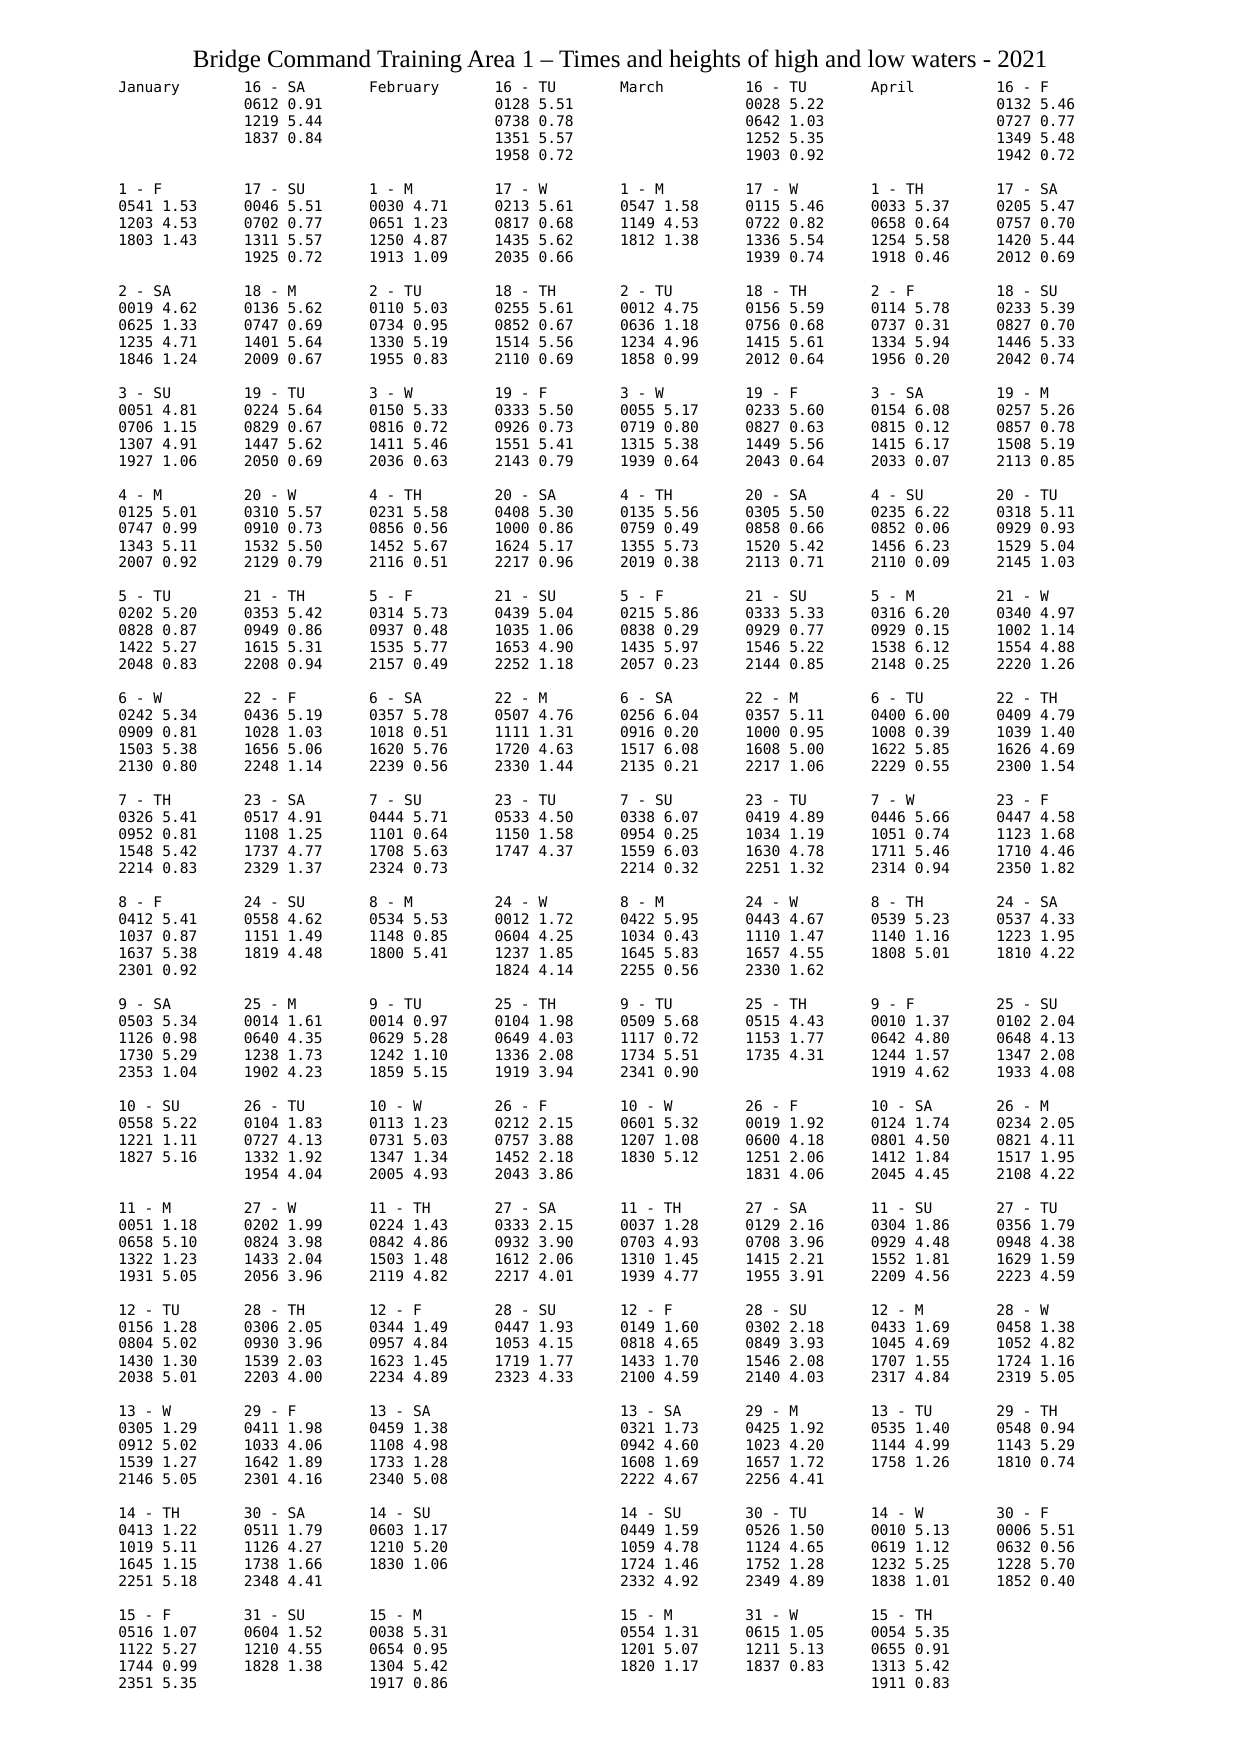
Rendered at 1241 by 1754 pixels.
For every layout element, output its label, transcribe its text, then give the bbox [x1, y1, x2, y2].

text 26 - M [996, 1098, 1122, 1115]
text 1620 5.76 [369, 741, 494, 758]
text 24 - W [494, 894, 620, 911]
text 25 - M [243, 996, 369, 1013]
text 0102 2.04 [996, 1013, 1122, 1030]
text 1918 0.46 [871, 249, 996, 266]
text 2222 4.67 [620, 1471, 745, 1488]
text 1452 5.67 [369, 537, 494, 554]
text 0419 4.89 [745, 809, 871, 826]
text 1939 0.74 [745, 249, 871, 266]
text 12 - F [369, 1301, 494, 1318]
text 2042 0.74 [996, 351, 1122, 368]
text 1035 1.06 [494, 622, 620, 639]
text 0655 0.91 [871, 1641, 996, 1658]
text 1831 4.06 [745, 1166, 871, 1183]
text 2314 0.94 [871, 860, 996, 877]
text 1720 4.63 [494, 741, 620, 758]
text 14 - SU [620, 1505, 745, 1522]
text 0412 5.41 [118, 911, 243, 928]
text 30 - F [996, 1505, 1122, 1522]
text 24 - W [745, 894, 871, 911]
text 1637 5.38 [118, 945, 243, 962]
text 0932 3.90 [494, 1233, 620, 1251]
text 1037 0.87 [118, 928, 243, 945]
text 1925 0.72 [243, 249, 369, 266]
text 1310 1.45 [620, 1251, 745, 1267]
text 1140 1.16 [871, 928, 996, 945]
text 0625 1.33 [118, 317, 243, 334]
text 1008 0.39 [871, 724, 996, 741]
text 0439 5.04 [494, 605, 620, 622]
text 2248 1.14 [243, 758, 369, 775]
text 0012 1.72 [494, 911, 620, 928]
text 1752 1.28 [745, 1556, 871, 1573]
text 0929 0.93 [996, 520, 1122, 537]
text 1221 1.11 [118, 1132, 243, 1149]
text 1551 5.41 [494, 436, 620, 452]
text 14 - TH [118, 1505, 243, 1522]
text 24 - SA [996, 894, 1122, 911]
text 17 - SU [243, 181, 369, 198]
text 2043 0.64 [745, 452, 871, 469]
text 0310 5.57 [243, 503, 369, 520]
text 2217 0.96 [494, 554, 620, 571]
text 0842 4.86 [369, 1233, 494, 1251]
text 0804 5.02 [118, 1335, 243, 1352]
text 0708 3.96 [745, 1233, 871, 1251]
text 2 - SA [118, 283, 243, 300]
text 0006 5.51 [996, 1522, 1122, 1539]
text 29 - M [745, 1403, 871, 1420]
text 23 - F [996, 792, 1122, 809]
text 4 - TH [369, 486, 494, 503]
text 0422 5.95 [620, 911, 745, 928]
text 0338 6.07 [620, 809, 745, 826]
text 0136 5.62 [243, 300, 369, 317]
text 1730 5.29 [118, 1047, 243, 1064]
text 2330 1.44 [494, 758, 620, 775]
text 0010 5.13 [871, 1522, 996, 1539]
text 20 - SA [494, 486, 620, 503]
text 1707 1.55 [871, 1352, 996, 1369]
text 1710 4.46 [996, 843, 1122, 860]
text 1546 2.08 [745, 1352, 871, 1369]
text 0930 3.96 [243, 1335, 369, 1352]
text 0828 0.87 [118, 622, 243, 639]
text 1244 1.57 [871, 1047, 996, 1064]
text 0154 6.08 [871, 402, 996, 418]
text 1800 5.41 [369, 945, 494, 962]
text 0642 4.80 [871, 1030, 996, 1047]
text 1210 4.55 [243, 1641, 369, 1658]
text 2223 4.59 [996, 1267, 1122, 1284]
text 1708 5.63 [369, 843, 494, 860]
text 2140 4.03 [745, 1369, 871, 1386]
text 5 - F [620, 588, 745, 605]
text 1433 2.04 [243, 1251, 369, 1267]
text 27 - SA [494, 1199, 620, 1217]
text 1415 2.21 [745, 1251, 871, 1267]
text 8 - TH [871, 894, 996, 911]
text 1830 5.12 [620, 1149, 745, 1166]
text 0515 4.43 [745, 1013, 871, 1030]
text 20 - TU [996, 486, 1122, 503]
text 1430 1.30 [118, 1352, 243, 1369]
text 1052 4.82 [996, 1335, 1122, 1352]
text 19 - F [745, 384, 871, 402]
text 0447 1.93 [494, 1318, 620, 1335]
text 30 - SA [243, 1505, 369, 1522]
text 2157 0.49 [369, 656, 494, 673]
text 2252 1.18 [494, 656, 620, 673]
text 0651 1.23 [369, 215, 494, 232]
text 2019 0.38 [620, 554, 745, 571]
text 1023 4.20 [745, 1437, 871, 1454]
text 7 - SU [369, 792, 494, 809]
text 1902 4.23 [243, 1064, 369, 1081]
text 0037 1.28 [620, 1217, 745, 1233]
text 0459 1.38 [369, 1420, 494, 1437]
text 3 - W [369, 384, 494, 402]
text 1852 0.40 [996, 1573, 1122, 1590]
text 0516 1.07 [118, 1624, 243, 1641]
text 1529 5.04 [996, 537, 1122, 554]
text 1623 1.45 [369, 1352, 494, 1369]
text 5 - F [369, 588, 494, 605]
text 19 - TU [243, 384, 369, 402]
text 1039 1.40 [996, 724, 1122, 741]
text 2129 0.79 [243, 554, 369, 571]
text 2110 0.09 [871, 554, 996, 571]
text 8 - M [620, 894, 745, 911]
text 2330 1.62 [745, 962, 871, 979]
text 0509 5.68 [620, 1013, 745, 1030]
text 0759 0.49 [620, 520, 745, 537]
text 0601 5.32 [620, 1115, 745, 1132]
text 1108 1.25 [243, 826, 369, 843]
text 0353 5.42 [243, 605, 369, 622]
text 1420 5.44 [996, 232, 1122, 249]
text 1 - M [369, 181, 494, 198]
text 1747 4.37 [494, 843, 620, 860]
text 0916 0.20 [620, 724, 745, 741]
text 15 - TH [871, 1607, 996, 1624]
text 16 - TU [745, 79, 871, 96]
text 1830 1.06 [369, 1556, 494, 1573]
text 22 - TH [996, 690, 1122, 707]
text 0719 0.80 [620, 418, 745, 436]
text 2048 0.83 [118, 656, 243, 673]
text 0051 1.18 [118, 1217, 243, 1233]
text 12 - TU [118, 1301, 243, 1318]
text 14 - W [871, 1505, 996, 1522]
text 0212 2.15 [494, 1115, 620, 1132]
text 0433 1.69 [871, 1318, 996, 1335]
text 2301 0.92 [118, 962, 243, 979]
text 0033 5.37 [871, 198, 996, 215]
text 3 - SU [118, 384, 243, 402]
text 0535 1.40 [871, 1420, 996, 1437]
text 0604 1.52 [243, 1624, 369, 1641]
text 1126 4.27 [243, 1539, 369, 1556]
text 0447 4.58 [996, 809, 1122, 826]
text 2340 5.08 [369, 1471, 494, 1488]
text 6 - W [118, 690, 243, 707]
text 1858 0.99 [620, 351, 745, 368]
text 1539 2.03 [243, 1352, 369, 1369]
text 1508 5.19 [996, 436, 1122, 452]
text 0600 4.18 [745, 1132, 871, 1149]
text 18 - TH [494, 283, 620, 300]
text 0326 5.41 [118, 809, 243, 826]
text 18 - M [243, 283, 369, 300]
text 2038 5.01 [118, 1369, 243, 1386]
text 2317 4.84 [871, 1369, 996, 1386]
text 0703 4.93 [620, 1233, 745, 1251]
text 4 - TH [620, 486, 745, 503]
text 0929 0.15 [871, 622, 996, 639]
text 0952 0.81 [118, 826, 243, 843]
text 0734 0.95 [369, 317, 494, 334]
text 1449 5.56 [745, 436, 871, 452]
text 11 - SU [871, 1199, 996, 1217]
text 10 - SA [871, 1098, 996, 1115]
text 0558 4.62 [243, 911, 369, 928]
text 1939 0.64 [620, 452, 745, 469]
text 4 - SU [871, 486, 996, 503]
text 26 - F [745, 1098, 871, 1115]
text 1517 1.95 [996, 1149, 1122, 1166]
text 1657 4.55 [745, 945, 871, 962]
text 0801 4.50 [871, 1132, 996, 1149]
text 0937 0.48 [369, 622, 494, 639]
text 2050 0.69 [243, 452, 369, 469]
text 1456 6.23 [871, 537, 996, 554]
text 19 - F [494, 384, 620, 402]
text 1223 1.95 [996, 928, 1122, 945]
text 0425 1.92 [745, 1420, 871, 1437]
text 2116 0.51 [369, 554, 494, 571]
text 0436 5.19 [243, 707, 369, 724]
text 0340 4.97 [996, 605, 1122, 622]
text 16 - TU [494, 79, 620, 96]
text 9 - SA [118, 996, 243, 1013]
text 1332 1.92 [243, 1149, 369, 1166]
text March [620, 79, 745, 96]
text 0443 4.67 [745, 911, 871, 928]
text 1837 0.83 [745, 1658, 871, 1675]
text 1101 0.64 [369, 826, 494, 843]
text 2005 4.93 [369, 1166, 494, 1183]
text 1612 2.06 [494, 1251, 620, 1267]
text 2234 4.89 [369, 1369, 494, 1386]
text 1554 4.88 [996, 639, 1122, 656]
text 3 - W [620, 384, 745, 402]
text 1401 5.64 [243, 334, 369, 351]
text 1514 5.56 [494, 334, 620, 351]
text 1124 4.65 [745, 1539, 871, 1556]
text 1608 5.00 [745, 741, 871, 758]
text 1415 5.61 [745, 334, 871, 351]
text 0156 1.28 [118, 1318, 243, 1335]
text 10 - W [369, 1098, 494, 1115]
text 5 - M [871, 588, 996, 605]
text 1232 5.25 [871, 1556, 996, 1573]
text 6 - SA [369, 690, 494, 707]
text 2255 0.56 [620, 962, 745, 979]
text 15 - M [369, 1607, 494, 1624]
text 0356 1.79 [996, 1217, 1122, 1233]
text 1228 5.70 [996, 1556, 1122, 1573]
text 0632 0.56 [996, 1539, 1122, 1556]
text 0636 1.18 [620, 317, 745, 334]
text 6 - TU [871, 690, 996, 707]
text 1919 3.94 [494, 1064, 620, 1081]
text 1810 4.22 [996, 945, 1122, 962]
text 1535 5.77 [369, 639, 494, 656]
text 1955 3.91 [745, 1267, 871, 1284]
text 2045 4.45 [871, 1166, 996, 1183]
text 1435 5.62 [494, 232, 620, 249]
text 1737 4.77 [243, 843, 369, 860]
text 0202 1.99 [243, 1217, 369, 1233]
text 1415 6.17 [871, 436, 996, 452]
text 21 - W [996, 588, 1122, 605]
text 0816 0.72 [369, 418, 494, 436]
text 0449 1.59 [620, 1522, 745, 1539]
text 0014 1.61 [243, 1013, 369, 1030]
text 0305 5.50 [745, 503, 871, 520]
text 1927 1.06 [118, 452, 243, 469]
text 1624 5.17 [494, 537, 620, 554]
text 27 - W [243, 1199, 369, 1217]
text 2033 0.07 [871, 452, 996, 469]
text 1207 1.08 [620, 1132, 745, 1149]
text 17 - W [745, 181, 871, 198]
text 0318 5.11 [996, 503, 1122, 520]
text 6 - SA [620, 690, 745, 707]
text 1645 5.83 [620, 945, 745, 962]
text 0539 5.23 [871, 911, 996, 928]
text 0957 4.84 [369, 1335, 494, 1352]
text 0554 1.31 [620, 1624, 745, 1641]
text 0149 1.60 [620, 1318, 745, 1335]
text 1517 6.08 [620, 741, 745, 758]
text 1211 5.13 [745, 1641, 871, 1658]
text 0233 5.39 [996, 300, 1122, 317]
text 4 - M [118, 486, 243, 503]
text 0856 0.56 [369, 520, 494, 537]
text 2 - TU [620, 283, 745, 300]
text 0051 4.81 [118, 402, 243, 418]
text 1 - M [620, 181, 745, 198]
text 0619 1.12 [871, 1539, 996, 1556]
text 2035 0.66 [494, 249, 620, 266]
text 0304 1.86 [871, 1217, 996, 1233]
text 0202 5.20 [118, 605, 243, 622]
text 0722 0.82 [745, 215, 871, 232]
text 1733 1.28 [369, 1454, 494, 1471]
text 1657 1.72 [745, 1454, 871, 1471]
text 1411 5.46 [369, 436, 494, 452]
text 0604 4.25 [494, 928, 620, 945]
text 0046 5.51 [243, 198, 369, 215]
text 1110 1.47 [745, 928, 871, 945]
text 1334 5.94 [871, 334, 996, 351]
text 0658 0.64 [871, 215, 996, 232]
text 1355 5.73 [620, 537, 745, 554]
text 1803 1.43 [118, 232, 243, 249]
text 1349 5.48 [996, 130, 1122, 147]
text 2300 1.54 [996, 758, 1122, 775]
text 1931 5.05 [118, 1267, 243, 1284]
text 1304 5.42 [369, 1658, 494, 1675]
text 2350 1.82 [996, 860, 1122, 877]
text 0642 1.03 [745, 113, 871, 130]
text 0612 0.91 [243, 96, 369, 113]
text 0302 2.18 [745, 1318, 871, 1335]
text 1917 0.86 [369, 1675, 494, 1692]
text 2332 4.92 [620, 1573, 745, 1590]
text 1913 1.09 [369, 249, 494, 266]
text 0654 0.95 [369, 1641, 494, 1658]
text 0912 5.02 [118, 1437, 243, 1454]
text 0030 4.71 [369, 198, 494, 215]
text 1622 5.85 [871, 741, 996, 758]
text 2036 0.63 [369, 452, 494, 469]
text 0821 4.11 [996, 1132, 1122, 1149]
text 1111 1.31 [494, 724, 620, 741]
text 1347 2.08 [996, 1047, 1122, 1064]
text 16 - SA [243, 79, 369, 96]
text 1744 0.99 [118, 1658, 243, 1675]
text 0526 1.50 [745, 1522, 871, 1539]
text 0815 0.12 [871, 418, 996, 436]
text 1933 4.08 [996, 1064, 1122, 1081]
text 28 - SU [745, 1301, 871, 1318]
text 7 - W [871, 792, 996, 809]
text 2203 4.00 [243, 1369, 369, 1386]
text 2217 4.01 [494, 1267, 620, 1284]
text 23 - TU [745, 792, 871, 809]
text 0737 0.31 [871, 317, 996, 334]
text 0128 5.51 [494, 96, 620, 113]
text 0747 0.69 [243, 317, 369, 334]
text 1002 1.14 [996, 622, 1122, 639]
text 1412 1.84 [871, 1149, 996, 1166]
text 25 - TH [494, 996, 620, 1013]
text 11 - M [118, 1199, 243, 1217]
text 2100 4.59 [620, 1369, 745, 1386]
text 5 - TU [118, 588, 243, 605]
text 1812 1.38 [620, 232, 745, 249]
text January [118, 79, 243, 96]
text 1153 1.77 [745, 1030, 871, 1047]
text 0306 2.05 [243, 1318, 369, 1335]
text 1234 4.96 [620, 334, 745, 351]
text 1126 0.98 [118, 1030, 243, 1047]
text 0948 4.38 [996, 1233, 1122, 1251]
text 1808 5.01 [871, 945, 996, 962]
text 0113 1.23 [369, 1115, 494, 1132]
text 1819 4.48 [243, 945, 369, 962]
text 0256 6.04 [620, 707, 745, 724]
text 1336 2.08 [494, 1047, 620, 1064]
text 0233 5.60 [745, 402, 871, 418]
text 1738 1.66 [243, 1556, 369, 1573]
text 1201 5.07 [620, 1641, 745, 1658]
text 1307 4.91 [118, 436, 243, 452]
text 2007 0.92 [118, 554, 243, 571]
text 1143 5.29 [996, 1437, 1122, 1454]
text 0344 1.49 [369, 1318, 494, 1335]
text 1608 1.69 [620, 1454, 745, 1471]
text 1351 5.57 [494, 130, 620, 147]
text 0054 5.35 [871, 1624, 996, 1641]
text 0926 0.73 [494, 418, 620, 436]
text 1548 5.42 [118, 843, 243, 860]
text 0132 5.46 [996, 96, 1122, 113]
text 21 - TH [243, 588, 369, 605]
text 0215 5.86 [620, 605, 745, 622]
text 0213 5.61 [494, 198, 620, 215]
text 0019 4.62 [118, 300, 243, 317]
text 2110 0.69 [494, 351, 620, 368]
text 1242 1.10 [369, 1047, 494, 1064]
text 1149 4.53 [620, 215, 745, 232]
text 1251 2.06 [745, 1149, 871, 1166]
text 2119 4.82 [369, 1267, 494, 1284]
text 0547 1.58 [620, 198, 745, 215]
text 0333 2.15 [494, 1217, 620, 1233]
text 20 - SA [745, 486, 871, 503]
text 12 - M [871, 1301, 996, 1318]
text 2348 4.41 [243, 1573, 369, 1590]
text 1018 0.51 [369, 724, 494, 741]
text 2208 0.94 [243, 656, 369, 673]
text 0257 5.26 [996, 402, 1122, 418]
text 0444 5.71 [369, 809, 494, 826]
text 3 - SA [871, 384, 996, 402]
text 0411 1.98 [243, 1420, 369, 1437]
text 22 - M [745, 690, 871, 707]
text 2057 0.23 [620, 656, 745, 673]
text 0224 5.64 [243, 402, 369, 418]
text 1758 1.26 [871, 1454, 996, 1471]
text 0738 0.78 [494, 113, 620, 130]
text 1824 4.14 [494, 962, 620, 979]
text 1053 4.15 [494, 1335, 620, 1352]
text 17 - W [494, 181, 620, 198]
text 0658 5.10 [118, 1233, 243, 1251]
text 1322 1.23 [118, 1251, 243, 1267]
text 0827 0.70 [996, 317, 1122, 334]
text 0408 5.30 [494, 503, 620, 520]
text 2329 1.37 [243, 860, 369, 877]
text 2 - TU [369, 283, 494, 300]
text 1911 0.83 [871, 1675, 996, 1692]
text 1859 5.15 [369, 1064, 494, 1081]
text 1051 0.74 [871, 826, 996, 843]
text 0949 0.86 [243, 622, 369, 639]
text 17 - SA [996, 181, 1122, 198]
text 21 - SU [745, 588, 871, 605]
text 1108 4.98 [369, 1437, 494, 1454]
text 2324 0.73 [369, 860, 494, 877]
text 1123 1.68 [996, 826, 1122, 843]
text 11 - TH [620, 1199, 745, 1217]
text 1330 5.19 [369, 334, 494, 351]
text 26 - TU [243, 1098, 369, 1115]
text 0702 0.77 [243, 215, 369, 232]
text 0242 5.34 [118, 707, 243, 724]
text 25 - TH [745, 996, 871, 1013]
text 1724 1.16 [996, 1352, 1122, 1369]
text 21 - SU [494, 588, 620, 605]
text 13 - TU [871, 1403, 996, 1420]
text 1219 5.44 [243, 113, 369, 130]
text 1313 5.42 [871, 1658, 996, 1675]
text 0104 1.83 [243, 1115, 369, 1132]
text 19 - M [996, 384, 1122, 402]
text 0910 0.73 [243, 520, 369, 537]
text 0115 5.46 [745, 198, 871, 215]
text 0954 0.25 [620, 826, 745, 843]
text 2130 0.80 [118, 758, 243, 775]
text 0852 0.67 [494, 317, 620, 334]
text 1827 5.16 [118, 1149, 243, 1166]
text 1724 1.46 [620, 1556, 745, 1573]
text 2056 3.96 [243, 1267, 369, 1284]
text 2214 0.32 [620, 860, 745, 877]
text 1956 0.20 [871, 351, 996, 368]
text 0858 0.66 [745, 520, 871, 537]
text 2351 5.35 [118, 1675, 243, 1692]
text 2209 4.56 [871, 1267, 996, 1284]
text 0517 4.91 [243, 809, 369, 826]
text 0114 5.78 [871, 300, 996, 317]
text 1433 1.70 [620, 1352, 745, 1369]
text 0234 2.05 [996, 1115, 1122, 1132]
text 0857 0.78 [996, 418, 1122, 436]
text 1148 0.85 [369, 928, 494, 945]
text 0014 0.97 [369, 1013, 494, 1030]
text 0648 4.13 [996, 1030, 1122, 1047]
text 2217 1.06 [745, 758, 871, 775]
text 26 - F [494, 1098, 620, 1115]
text 1837 0.84 [243, 130, 369, 147]
text 0055 5.17 [620, 402, 745, 418]
text 2251 5.18 [118, 1573, 243, 1590]
text 16 - F [996, 79, 1122, 96]
text 2113 0.85 [996, 452, 1122, 469]
text 0537 4.33 [996, 911, 1122, 928]
text 1210 5.20 [369, 1539, 494, 1556]
text 0649 4.03 [494, 1030, 620, 1047]
text 1028 1.03 [243, 724, 369, 741]
text 1958 0.72 [494, 147, 620, 164]
text 0038 5.31 [369, 1624, 494, 1641]
text 1711 5.46 [871, 843, 996, 860]
text 1810 0.74 [996, 1454, 1122, 1471]
text 1820 1.17 [620, 1658, 745, 1675]
text 2012 0.69 [996, 249, 1122, 266]
text 1939 4.77 [620, 1267, 745, 1284]
text 2239 0.56 [369, 758, 494, 775]
text 0305 1.29 [118, 1420, 243, 1437]
text 2113 0.71 [745, 554, 871, 571]
text 23 - SA [243, 792, 369, 809]
text 1235 4.71 [118, 334, 243, 351]
text 29 - F [243, 1403, 369, 1420]
text 8 - M [369, 894, 494, 911]
text 1000 0.86 [494, 520, 620, 537]
text 1645 1.15 [118, 1556, 243, 1573]
text 0706 1.15 [118, 418, 243, 436]
text 1117 0.72 [620, 1030, 745, 1047]
text 0446 5.66 [871, 809, 996, 826]
text 1653 4.90 [494, 639, 620, 656]
text 1546 5.22 [745, 639, 871, 656]
text 1719 1.77 [494, 1352, 620, 1369]
text 1954 4.04 [243, 1166, 369, 1183]
text 0548 0.94 [996, 1420, 1122, 1437]
text 25 - SU [996, 996, 1122, 1013]
text 0124 1.74 [871, 1115, 996, 1132]
text 1252 5.35 [745, 130, 871, 147]
text 1538 6.12 [871, 639, 996, 656]
text 1503 1.48 [369, 1251, 494, 1267]
text 31 - SU [243, 1607, 369, 1624]
text 2323 4.33 [494, 1369, 620, 1386]
text 2145 1.03 [996, 554, 1122, 571]
text 2143 0.79 [494, 452, 620, 469]
text 1034 1.19 [745, 826, 871, 843]
text 0756 0.68 [745, 317, 871, 334]
text 2353 1.04 [118, 1064, 243, 1081]
text 1626 4.69 [996, 741, 1122, 758]
text 9 - TU [620, 996, 745, 1013]
text 1735 4.31 [745, 1047, 871, 1064]
text 1343 5.11 [118, 537, 243, 554]
text 0357 5.78 [369, 707, 494, 724]
text 1919 4.62 [871, 1064, 996, 1081]
text 30 - TU [745, 1505, 871, 1522]
text 1629 1.59 [996, 1251, 1122, 1267]
text 0909 0.81 [118, 724, 243, 741]
text 0533 4.50 [494, 809, 620, 826]
text 0503 5.34 [118, 1013, 243, 1030]
text 1447 5.62 [243, 436, 369, 452]
text 0929 0.77 [745, 622, 871, 639]
text 1059 4.78 [620, 1539, 745, 1556]
text 0942 4.60 [620, 1437, 745, 1454]
text 0731 5.03 [369, 1132, 494, 1149]
text 0757 3.88 [494, 1132, 620, 1149]
text 2 - F [871, 283, 996, 300]
text 0818 4.65 [620, 1335, 745, 1352]
text 2108 4.22 [996, 1166, 1122, 1183]
text 0255 5.61 [494, 300, 620, 317]
text 0321 1.73 [620, 1420, 745, 1437]
text 1520 5.42 [745, 537, 871, 554]
text 12 - F [620, 1301, 745, 1318]
text 0849 3.93 [745, 1335, 871, 1352]
text 1422 5.27 [118, 639, 243, 656]
text 18 - SU [996, 283, 1122, 300]
text 2251 1.32 [745, 860, 871, 877]
text 0135 5.56 [620, 503, 745, 520]
text 1503 5.38 [118, 741, 243, 758]
text 0727 4.13 [243, 1132, 369, 1149]
text 13 - SA [620, 1403, 745, 1420]
text 0314 5.73 [369, 605, 494, 622]
text 1150 1.58 [494, 826, 620, 843]
text 1446 5.33 [996, 334, 1122, 351]
text 0156 5.59 [745, 300, 871, 317]
text 1552 1.81 [871, 1251, 996, 1267]
text 28 - W [996, 1301, 1122, 1318]
text 1034 0.43 [620, 928, 745, 945]
text 24 - SU [243, 894, 369, 911]
text 29 - TH [996, 1403, 1122, 1420]
text 1642 1.89 [243, 1454, 369, 1471]
text 1045 4.69 [871, 1335, 996, 1352]
text 1238 1.73 [243, 1047, 369, 1064]
text 0541 1.53 [118, 198, 243, 215]
text 13 - SA [369, 1403, 494, 1420]
text 0012 4.75 [620, 300, 745, 317]
text April [871, 79, 996, 96]
text 1122 5.27 [118, 1641, 243, 1658]
text 0028 5.22 [745, 96, 871, 113]
text 1828 1.38 [243, 1658, 369, 1675]
text 0316 6.20 [871, 605, 996, 622]
text 1615 5.31 [243, 639, 369, 656]
text 1903 0.92 [745, 147, 871, 164]
text 18 - TH [745, 283, 871, 300]
text 0409 4.79 [996, 707, 1122, 724]
text 0534 5.53 [369, 911, 494, 928]
text 1315 5.38 [620, 436, 745, 452]
text February [369, 79, 494, 96]
text 2135 0.21 [620, 758, 745, 775]
text 1838 1.01 [871, 1573, 996, 1590]
text 15 - M [620, 1607, 745, 1624]
text 1151 1.49 [243, 928, 369, 945]
text 2256 4.41 [745, 1471, 871, 1488]
text 0104 1.98 [494, 1013, 620, 1030]
text 1000 0.95 [745, 724, 871, 741]
text 1254 5.58 [871, 232, 996, 249]
text 0150 5.33 [369, 402, 494, 418]
text 0333 5.50 [494, 402, 620, 418]
text 1019 5.11 [118, 1539, 243, 1556]
text 0629 5.28 [369, 1030, 494, 1047]
text 0829 0.67 [243, 418, 369, 436]
text 28 - TH [243, 1301, 369, 1318]
text 1539 1.27 [118, 1454, 243, 1471]
text 0511 1.79 [243, 1522, 369, 1539]
text 0838 0.29 [620, 622, 745, 639]
text 8 - F [118, 894, 243, 911]
text 0747 0.99 [118, 520, 243, 537]
text 0929 4.48 [871, 1233, 996, 1251]
text 9 - TU [369, 996, 494, 1013]
text 13 - W [118, 1403, 243, 1420]
text 7 - SU [620, 792, 745, 809]
text 0413 1.22 [118, 1522, 243, 1539]
text 2146 5.05 [118, 1471, 243, 1488]
text 28 - SU [494, 1301, 620, 1318]
text 0603 1.17 [369, 1522, 494, 1539]
text 0224 1.43 [369, 1217, 494, 1233]
text 0558 5.22 [118, 1115, 243, 1132]
text 1452 2.18 [494, 1149, 620, 1166]
text 23 - TU [494, 792, 620, 809]
text 0727 0.77 [996, 113, 1122, 130]
text 7 - TH [118, 792, 243, 809]
text 1347 1.34 [369, 1149, 494, 1166]
text 2144 0.85 [745, 656, 871, 673]
text 10 - SU [118, 1098, 243, 1115]
text 1846 1.24 [118, 351, 243, 368]
text 1955 0.83 [369, 351, 494, 368]
text 2043 3.86 [494, 1166, 620, 1183]
text 0235 6.22 [871, 503, 996, 520]
text 15 - F [118, 1607, 243, 1624]
text 0852 0.06 [871, 520, 996, 537]
text 2148 0.25 [871, 656, 996, 673]
text 0827 0.63 [745, 418, 871, 436]
text 1144 4.99 [871, 1437, 996, 1454]
text 27 - TU [996, 1199, 1122, 1217]
text 1311 5.57 [243, 232, 369, 249]
text 0757 0.70 [996, 215, 1122, 232]
text 1734 5.51 [620, 1047, 745, 1064]
text 11 - TH [369, 1199, 494, 1217]
text 0333 5.33 [745, 605, 871, 622]
text 0205 5.47 [996, 198, 1122, 215]
text 0817 0.68 [494, 215, 620, 232]
text 0458 1.38 [996, 1318, 1122, 1335]
text 1 - F [118, 181, 243, 198]
text 2012 0.64 [745, 351, 871, 368]
text 1559 6.03 [620, 843, 745, 860]
text 1033 4.06 [243, 1437, 369, 1454]
text 0400 6.00 [871, 707, 996, 724]
text 0824 3.98 [243, 1233, 369, 1251]
text 9 - F [871, 996, 996, 1013]
text 1435 5.97 [620, 639, 745, 656]
text 14 - SU [369, 1505, 494, 1522]
text 1203 4.53 [118, 215, 243, 232]
text 0615 1.05 [745, 1624, 871, 1641]
text 0640 4.35 [243, 1030, 369, 1047]
text 1250 4.87 [369, 232, 494, 249]
text 1237 1.85 [494, 945, 620, 962]
text 2214 0.83 [118, 860, 243, 877]
text 1532 5.50 [243, 537, 369, 554]
text 2009 0.67 [243, 351, 369, 368]
text 2319 5.05 [996, 1369, 1122, 1386]
text 1 - TH [871, 181, 996, 198]
text 1336 5.54 [745, 232, 871, 249]
text 2229 0.55 [871, 758, 996, 775]
text 1942 0.72 [996, 147, 1122, 164]
text 0507 4.76 [494, 707, 620, 724]
text 2220 1.26 [996, 656, 1122, 673]
text 27 - SA [745, 1199, 871, 1217]
text 0019 1.92 [745, 1115, 871, 1132]
text 20 - W [243, 486, 369, 503]
text 0231 5.58 [369, 503, 494, 520]
text 22 - F [243, 690, 369, 707]
text 1630 4.78 [745, 843, 871, 860]
text 0125 5.01 [118, 503, 243, 520]
text 2301 4.16 [243, 1471, 369, 1488]
text 10 - W [620, 1098, 745, 1115]
text 0110 5.03 [369, 300, 494, 317]
text 1656 5.06 [243, 741, 369, 758]
text 2341 0.90 [620, 1064, 745, 1081]
text 31 - W [745, 1607, 871, 1624]
text 22 - M [494, 690, 620, 707]
text 0010 1.37 [871, 1013, 996, 1030]
text 2349 4.89 [745, 1573, 871, 1590]
text 0357 5.11 [745, 707, 871, 724]
text 0129 2.16 [745, 1217, 871, 1233]
